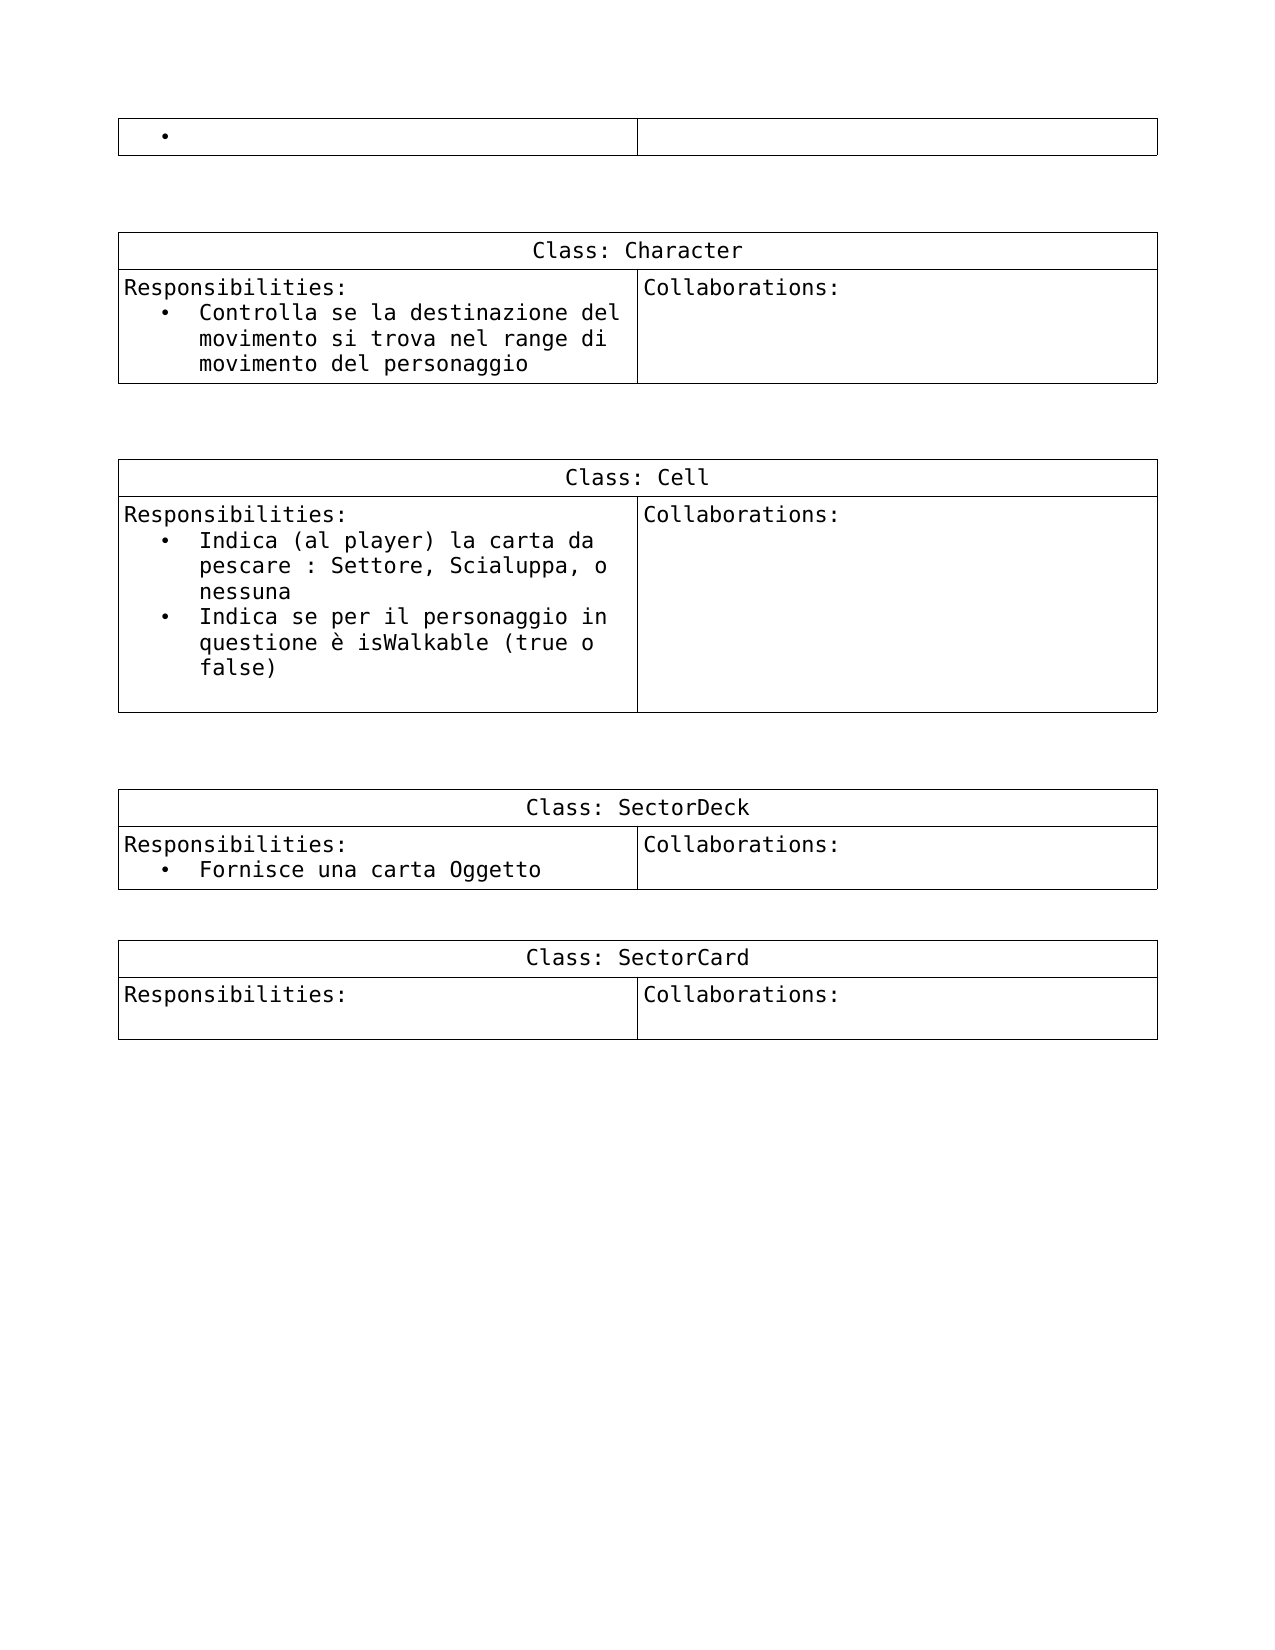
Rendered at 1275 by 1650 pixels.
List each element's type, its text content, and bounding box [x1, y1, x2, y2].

table_header Class: SectorDeck [119, 790, 1157, 826]
table_cell Responsibilities: Indica (al player) la carta da pescare : Settore, Scialuppa, o nessuna Indica se per il personaggio in questione è isWalkable (true o false) [119, 497, 637, 712]
table_cell Collaborations: [638, 978, 1157, 1039]
table_cell Responsibilities: Controlla se la cella di destinazione esiste [119, 119, 637, 155]
table_header Class: Character [119, 233, 1157, 269]
table_cell Responsibilities: Fornisce una carta Oggetto [119, 827, 637, 888]
table_cell Responsibilities: [119, 978, 637, 1039]
table_header Class: SectorCard [119, 941, 1157, 977]
table_cell Responsibilities: Controlla se la destinazione del movimento si trova nel range di movimento del personaggio [119, 270, 637, 383]
table_cell [638, 119, 1157, 155]
table_cell Collaborations: [638, 270, 1157, 383]
table_cell Collaborations: [638, 827, 1157, 888]
table_header Class: Cell [119, 460, 1157, 496]
table_cell Collaborations: [638, 497, 1157, 712]
